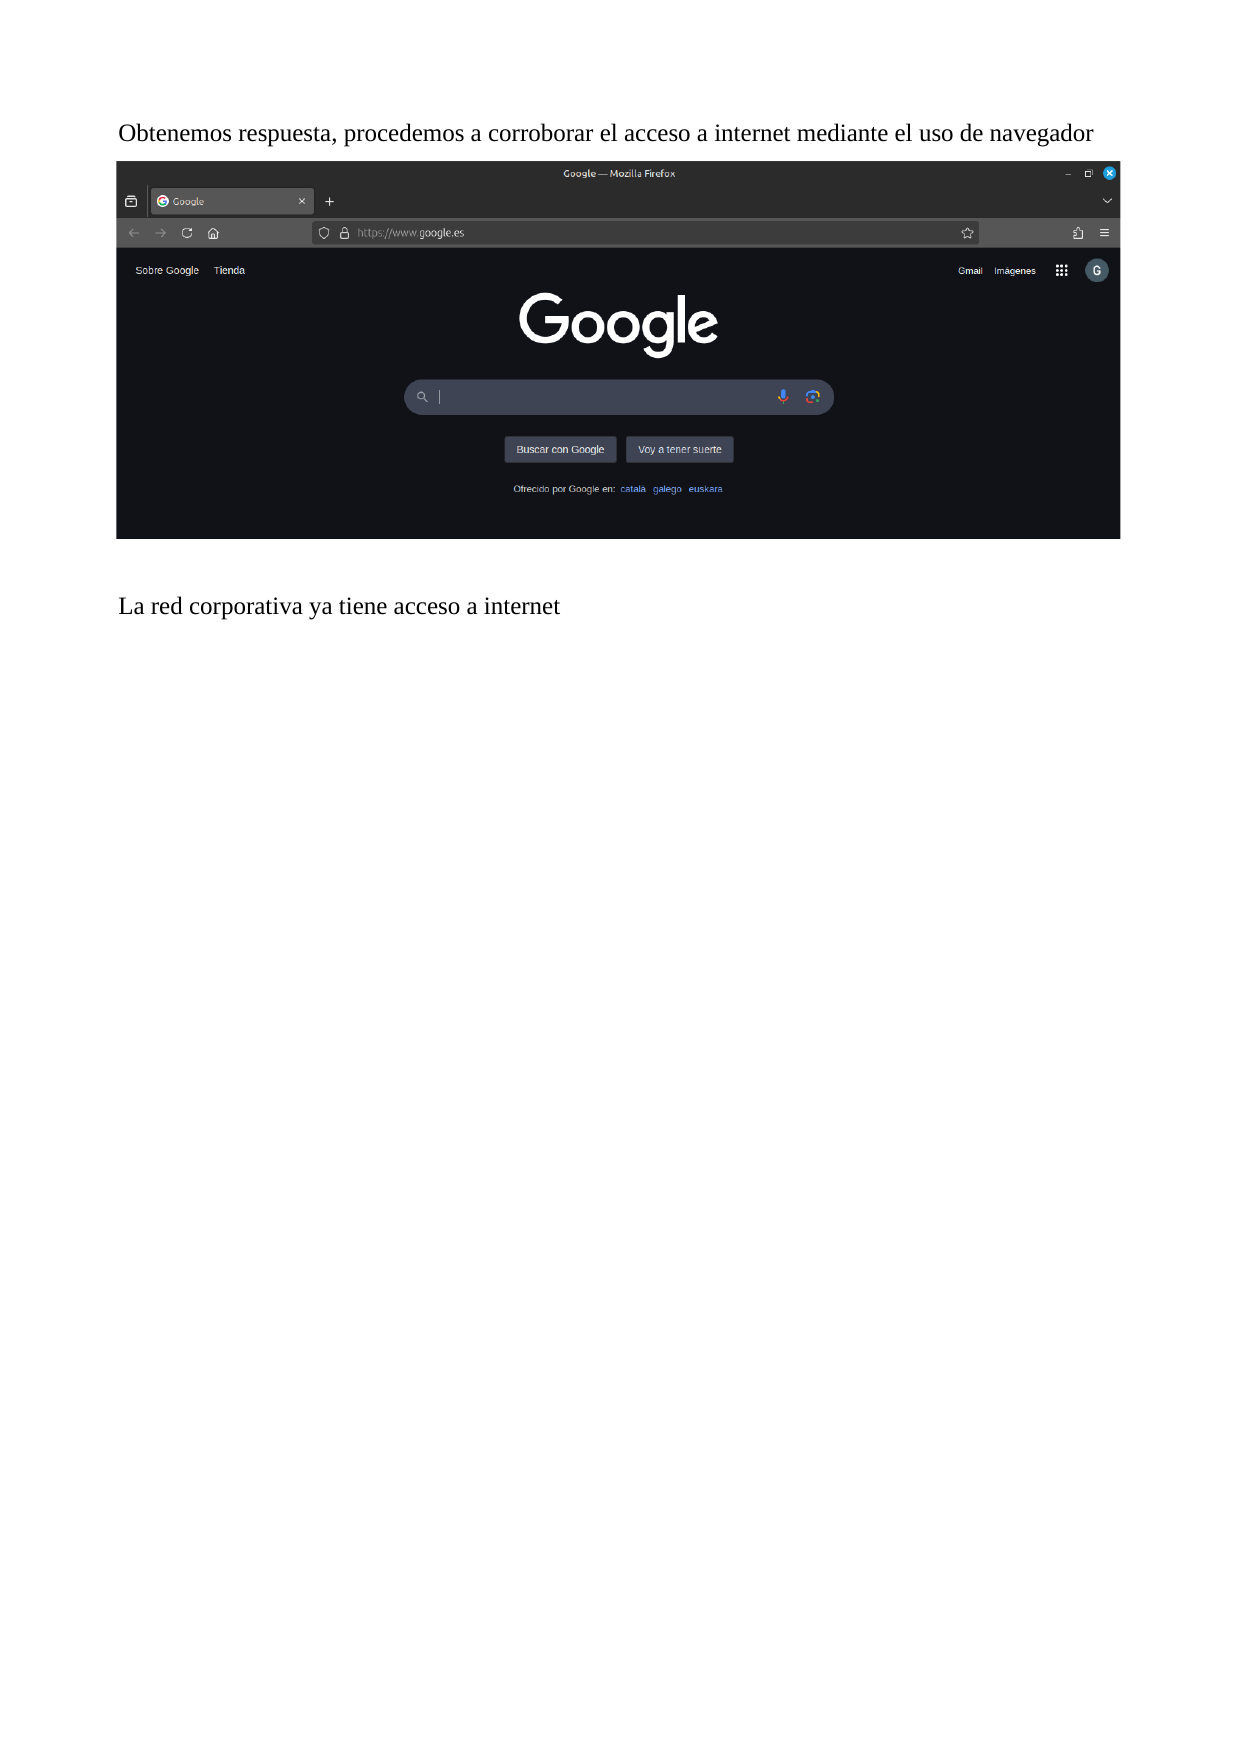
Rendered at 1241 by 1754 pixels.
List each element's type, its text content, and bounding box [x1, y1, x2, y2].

text La red corporativa ya tiene acceso a internet [118, 591, 1122, 620]
text Obtenemos respuesta, procedemos a corroborar el acceso a internet mediante el uso de navegador [118, 118, 1122, 147]
picture [116, 161, 1121, 539]
